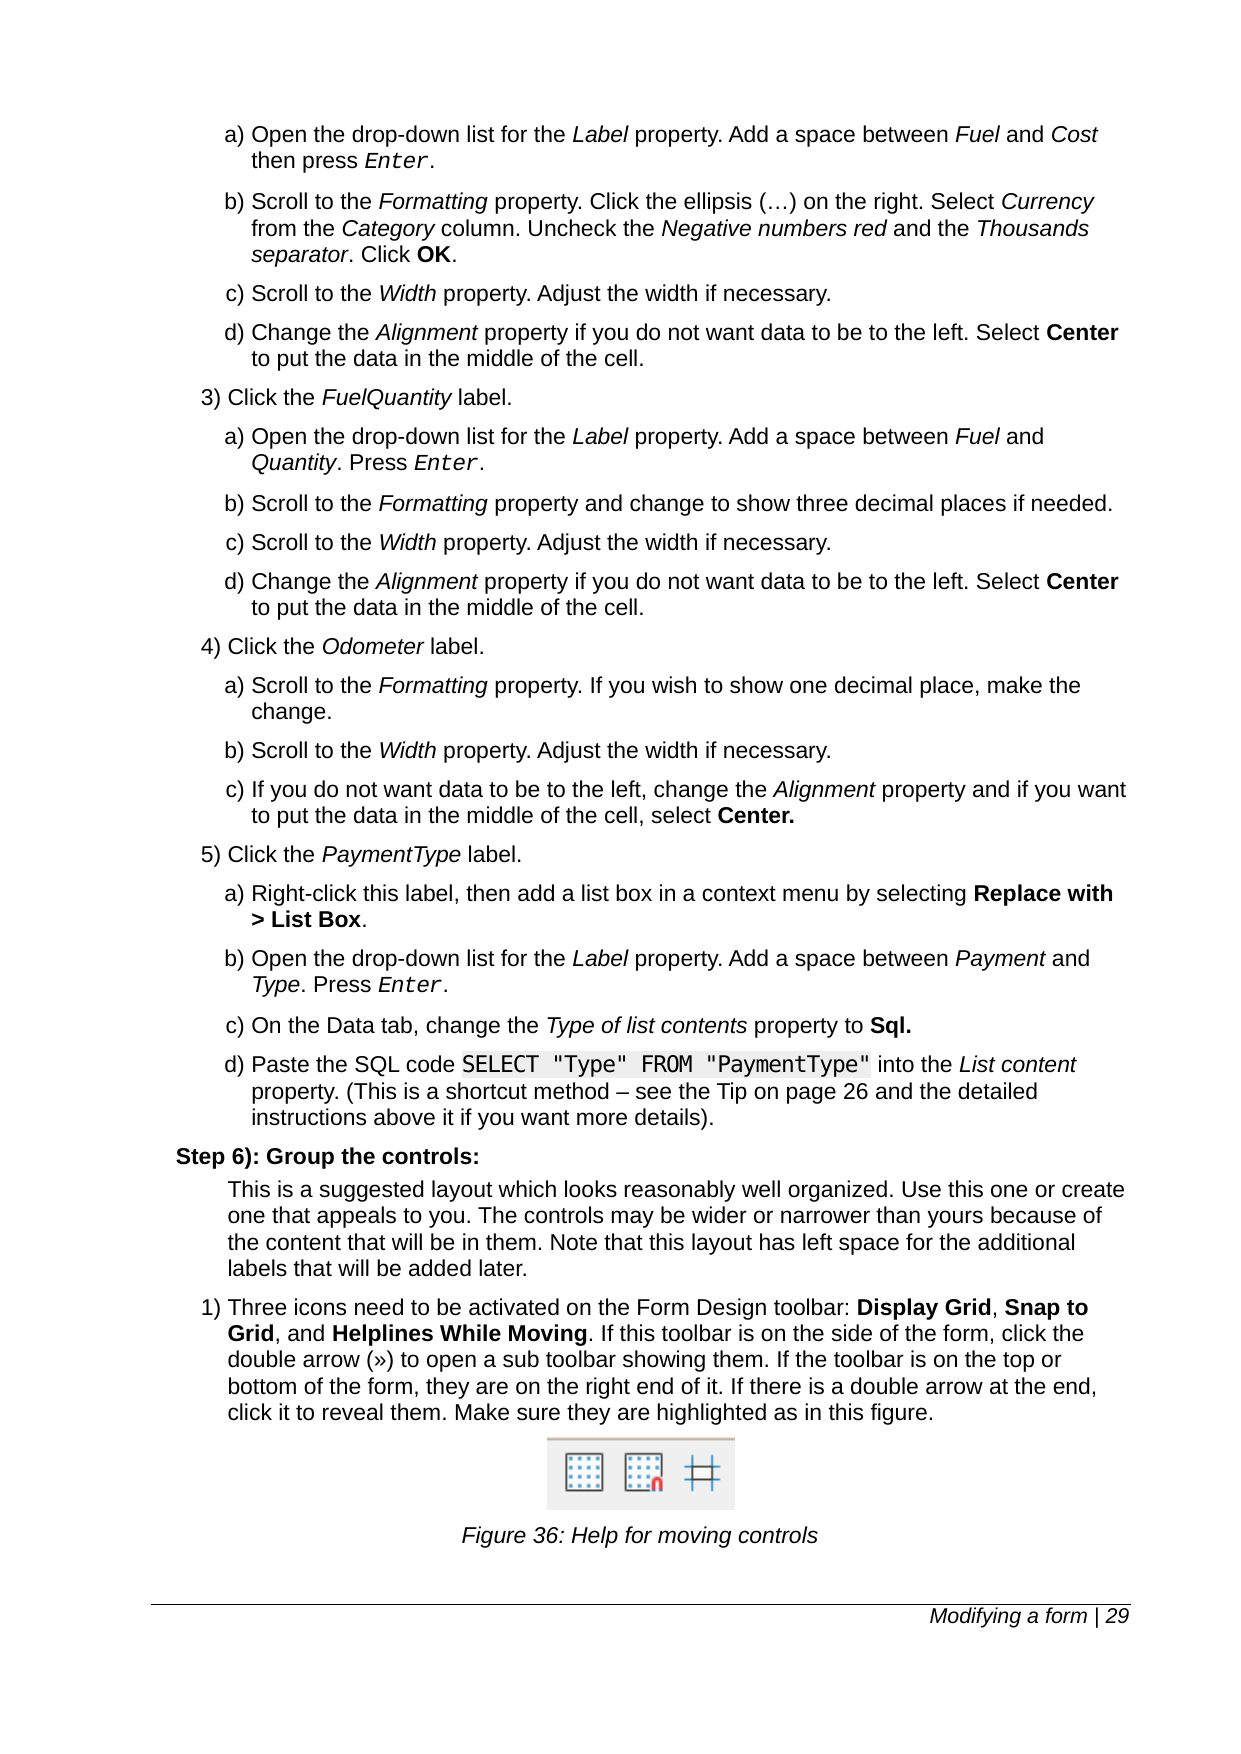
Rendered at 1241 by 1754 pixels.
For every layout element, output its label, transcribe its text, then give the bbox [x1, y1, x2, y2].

list Scroll to the Width property. Adjust the width if necessary. [251, 529, 1131, 555]
text This is a suggested layout which looks reasonably well organized. Use this one or create one that appeals to you. The controls may be wider or narrower than yours because of the content that will be in them. Note that this layout has left space for the additional labels that will be added later. [227, 1176, 1131, 1281]
text Figure 36: Help for moving controls [461, 1522, 820, 1548]
list Paste the SQL code SELECT "Type" FROM "PaymentType" into the List content property. (This is a shortcut method – see the Tip on page 26 and the detailed instructions above it if you want more details). [251, 1051, 1131, 1131]
list Scroll to the Width property. Adjust the width if necessary. [251, 280, 1131, 306]
list Open the drop-down list for the Label property. Add a space between Fuel and Cost then press Enter. [251, 121, 1131, 176]
list Change the Alignment property if you do not want data to be to the left. Select Center to put the data in the middle of the cell. [251, 319, 1131, 371]
picture [546, 1437, 735, 1510]
list Open the drop-down list for the Label property. Add a space between Payment and Type. Press Enter. [251, 945, 1131, 1000]
list If you do not want data to be to the left, change the Alignment property and if you want to put the data in the middle of the cell, select Center. [251, 776, 1131, 828]
list Three icons need to be activated on the Form Design toolbar: Display Grid, Snap to Grid, and Helplines While Moving. If this toolbar is on the side of the form, click the double arrow (») to open a sub toolbar showing them. If the toolbar is on the top or bottom of the form, they are on the right end of it. If there is a double arrow at the end, click it to reveal them. Make sure they are highlighted as in this figure. [227, 1294, 1131, 1425]
list Click the PaymentType label. [227, 841, 1131, 867]
list Scroll to the Formatting property and change to show three decimal places if needed. [251, 490, 1131, 516]
text Step 6): Group the controls: [176, 1143, 1131, 1169]
list Scroll to the Formatting property. Click the ellipsis (…) on the right. Select Currency from the Category column. Uncheck the Negative numbers red and the Thousands separator. Click OK. [251, 188, 1131, 267]
list Open the drop-down list for the Label property. Add a space between Fuel and Quantity. Press Enter. [251, 423, 1131, 477]
list Right-click this label, then add a list box in a context menu by selecting Replace with > List Box. [251, 880, 1131, 932]
list Click the FuelQuantity label. [227, 384, 1131, 410]
list Scroll to the Width property. Adjust the width if necessary. [251, 737, 1131, 763]
list On the Data tab, change the Type of list contents property to Sql. [251, 1012, 1131, 1038]
list Scroll to the Formatting property. If you wish to show one decimal place, make the change. [251, 672, 1131, 724]
list Click the Odometer label. [227, 633, 1131, 659]
list Change the Alignment property if you do not want data to be to the left. Select Center to put the data in the middle of the cell. [251, 568, 1131, 620]
